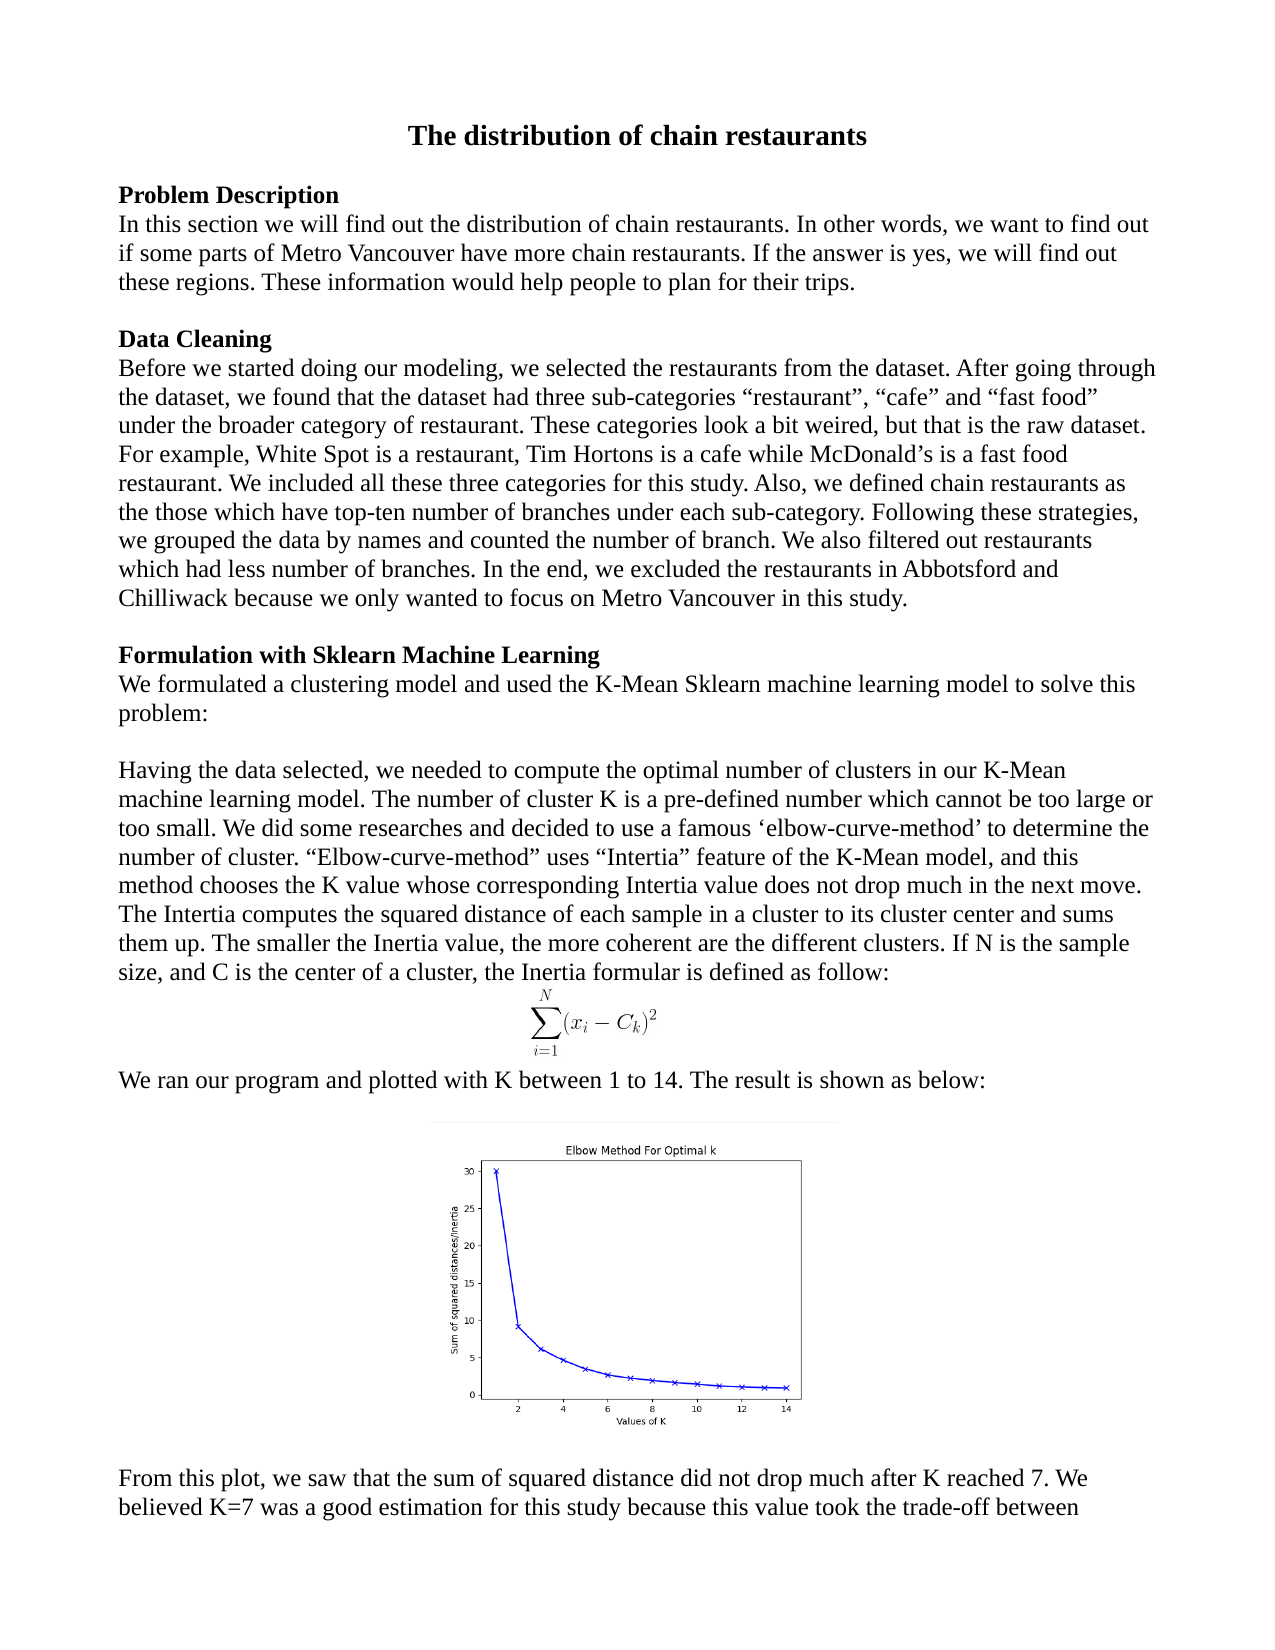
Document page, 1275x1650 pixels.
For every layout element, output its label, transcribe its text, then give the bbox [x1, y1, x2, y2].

text Formulation with Sklearn Machine Learning [118, 640, 1157, 669]
picture [430, 1122, 838, 1430]
text In this section we will find out the distribution of chain restaurants. In other words, we want to find out if some parts of Metro Vancouver have more chain restaurants. If the answer is yes, we will find out these regions. These information would help people to plan for their trips. [118, 209, 1157, 295]
text We formulated a clustering model and used the K-Mean Sklearn machine learning model to solve this problem: [118, 669, 1157, 727]
text Data Cleaning [118, 324, 1157, 353]
text From this plot, we saw that the sum of squared distance did not drop much after K reached 7. We believed K=7 was a good estimation for this study because this value took the trade-off between [118, 1463, 1157, 1521]
text Having the data selected, we needed to compute the optimal number of clusters in our K-Mean machine learning model. The number of cluster K is a pre-defined number which cannot be too large or too small. We did some researches and decided to use a famous ‘elbow-curve-method’ to determine the number of cluster. “Elbow-curve-method” uses “Intertia” feature of the K-Mean model, and this method chooses the K value whose corresponding Intertia value does not drop much in the next move. The Intertia computes the squared distance of each sample in a cluster to its cluster center and sums them up. The smaller the Inertia value, the more coherent are the different clusters. If N is the sample size, and C is the center of a cluster, the Inertia formular is defined as follow: [118, 755, 1157, 985]
text We ran our program and plotted with K between 1 to 14. The result is shown as below: [118, 1065, 1157, 1094]
text The distribution of chain restaurants [118, 118, 1157, 152]
picture [530, 985, 663, 1060]
text Before we started doing our modeling, we selected the restaurants from the dataset. After going through the dataset, we found that the dataset had three sub-categories “restaurant”, “cafe” and “fast food” under the broader category of restaurant. These categories look a bit weired, but that is the raw dataset. For example, White Spot is a restaurant, Tim Hortons is a cafe while McDonald’s is a fast food restaurant. We included all these three categories for this study. Also, we defined chain restaurants as the those which have top-ten number of branches under each sub-category. Following these strategies, we grouped the data by names and counted the number of branch. We also filtered out restaurants which had less number of branches. In the end, we excluded the restaurants in Abbotsford and Chilliwack because we only wanted to focus on Metro Vancouver in this study. [118, 353, 1157, 612]
text Problem Description [118, 180, 1157, 209]
